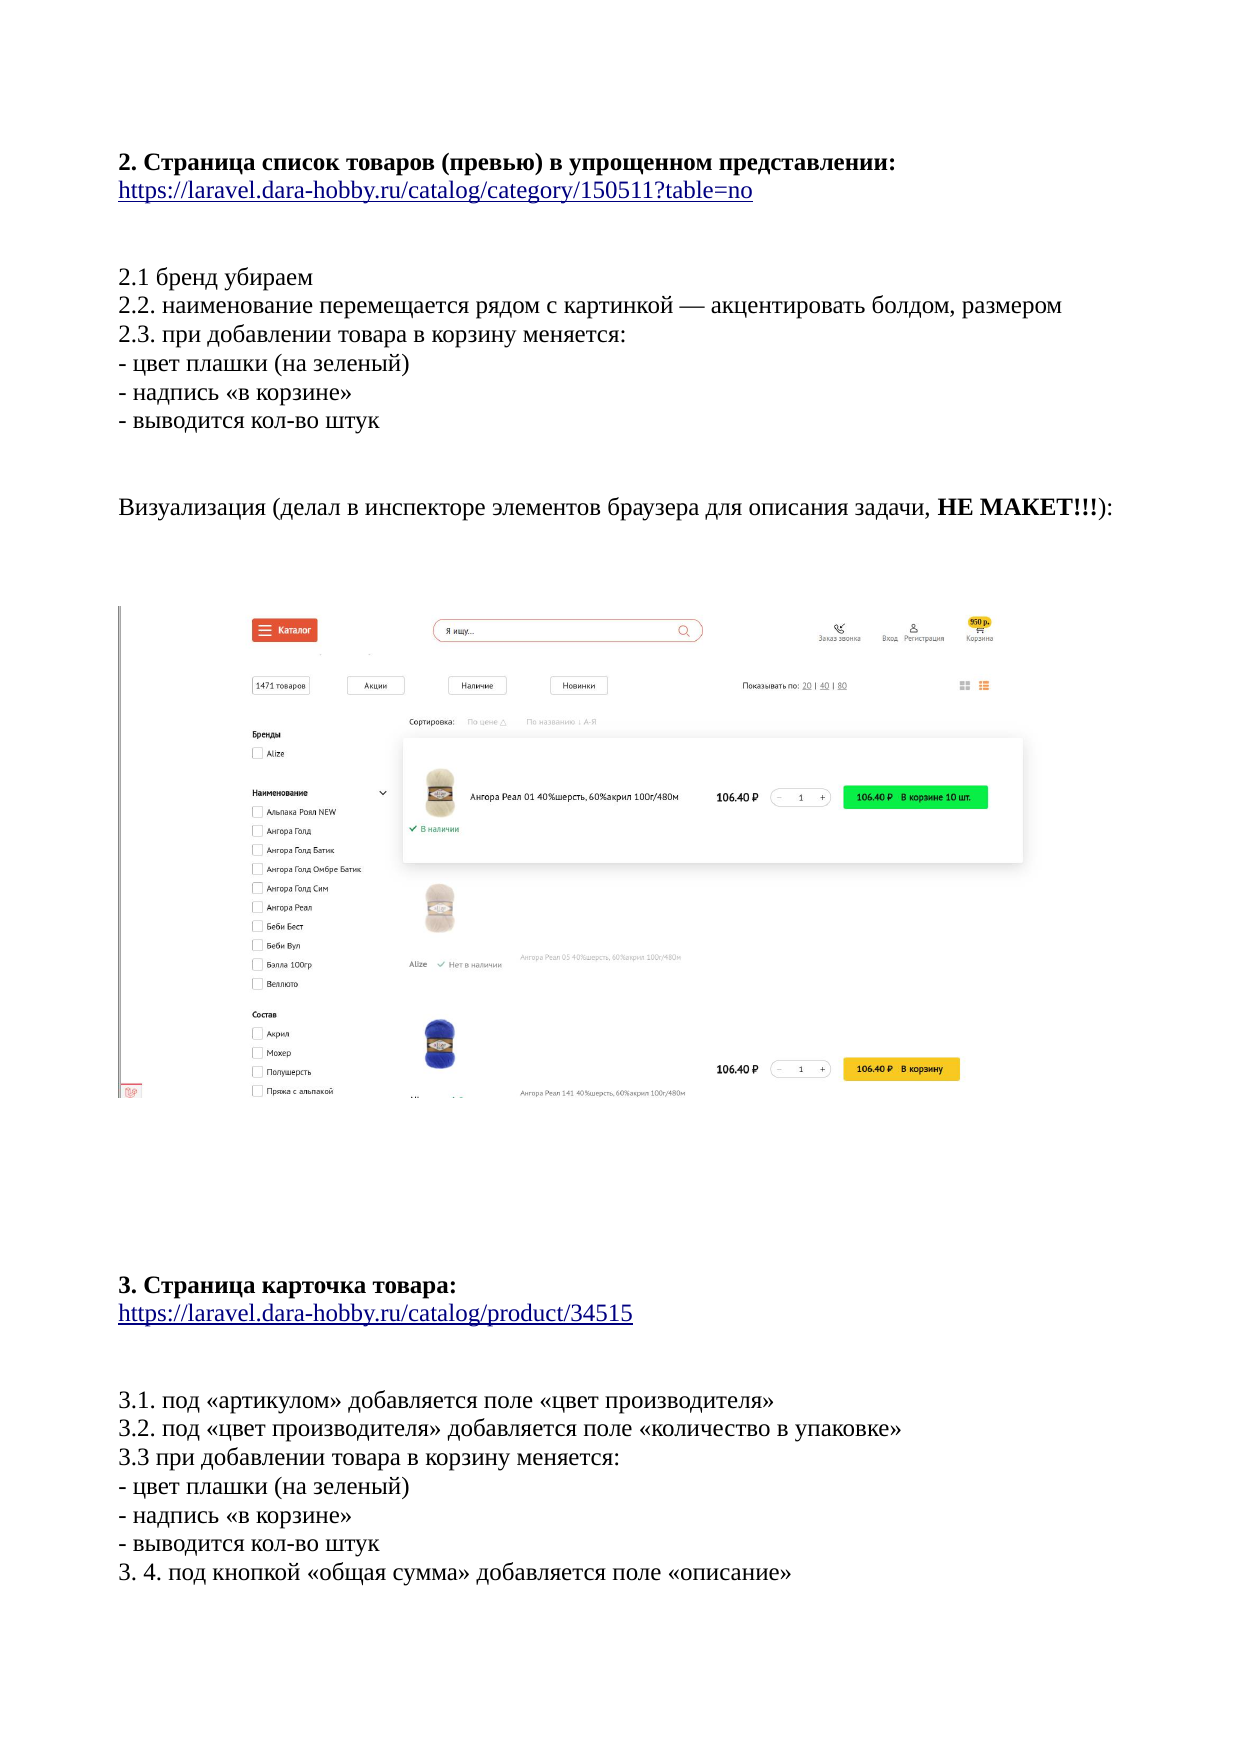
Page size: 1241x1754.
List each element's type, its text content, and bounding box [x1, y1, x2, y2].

text 2.1 бренд убираем [118, 262, 1122, 291]
text 3.3 при добавлении товара в корзину меняется: [118, 1442, 1122, 1471]
text 2. Страница список товаров (превью) в упрощенном представлении: [118, 147, 1122, 176]
text Визуализация (делал в инспекторе элементов браузера для описания задачи, НЕ МАКЕТ!!!): [118, 492, 1122, 521]
text - цвет плашки (на зеленый) [118, 348, 1122, 377]
text - выводится кол-во штук [118, 406, 1122, 434]
text 3.2. под «цвет производителя» добавляется поле «количество в упаковке» [118, 1413, 1122, 1442]
text 2.2. наименование перемещается рядом с картинкой — акцентировать болдом, размером [118, 291, 1122, 319]
text https://laravel.dara-hobby.ru/catalog/category/150511?table=no [118, 176, 1122, 204]
text 2.3. при добавлении товара в корзину меняется: [118, 319, 1122, 348]
text 3. Страница карточка товара: [118, 1270, 1122, 1298]
text - надпись «в корзине» [118, 377, 1122, 406]
text - выводится кол-во штук [118, 1528, 1122, 1557]
text - надпись «в корзине» [118, 1500, 1122, 1528]
picture [118, 606, 1123, 1098]
text 3.1. под «артикулом» добавляется поле «цвет производителя» [118, 1385, 1122, 1413]
text - цвет плашки (на зеленый) [118, 1471, 1122, 1500]
text 3. 4. под кнопкой «общая сумма» добавляется поле «описание» [118, 1557, 1122, 1586]
text https://laravel.dara-hobby.ru/catalog/product/34515 [118, 1298, 1122, 1327]
